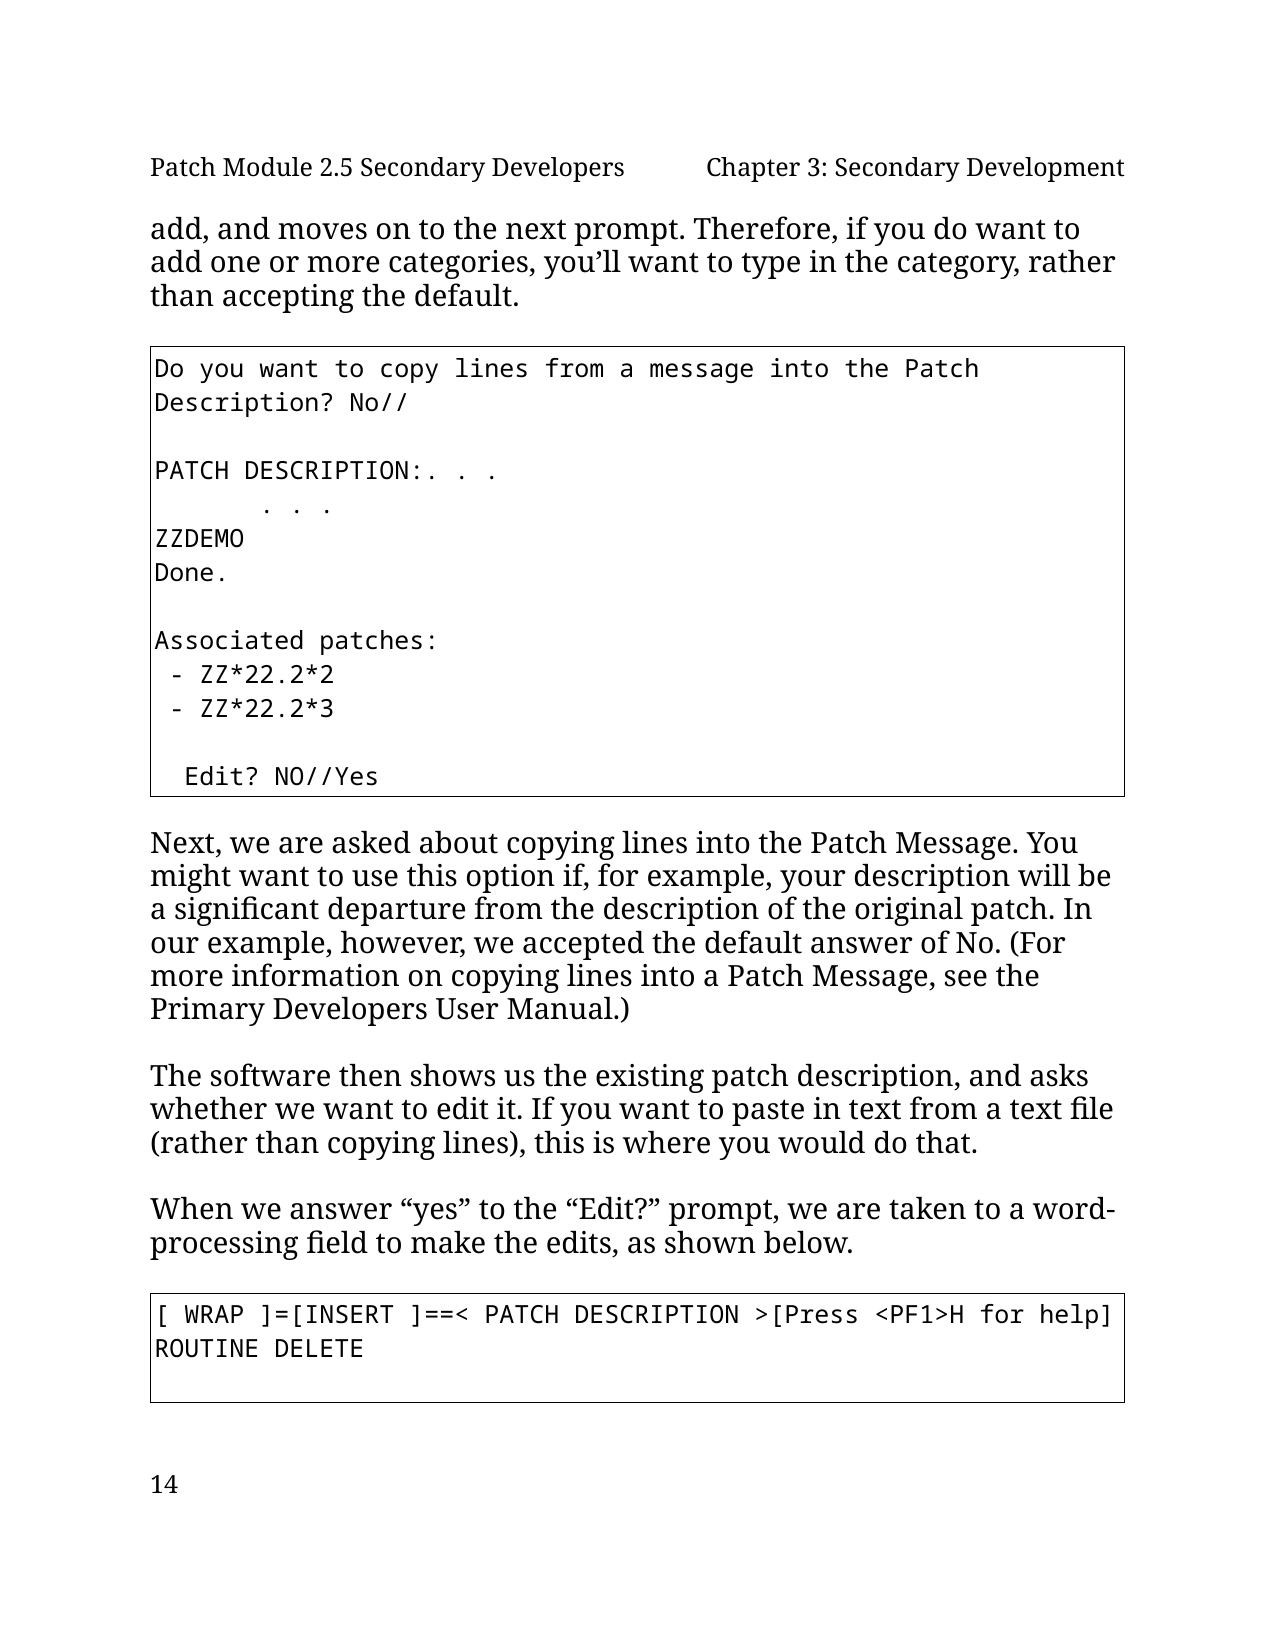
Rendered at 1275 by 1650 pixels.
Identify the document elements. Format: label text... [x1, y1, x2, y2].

text Do you want to copy lines from a message into the Patch Description? No// [151, 347, 1124, 418]
text - ZZ*22.2*3 [151, 687, 1124, 725]
text Done. [151, 551, 1124, 589]
text PATCH DESCRIPTION:. . . [151, 448, 1124, 482]
text [ WRAP ]=[INSERT ]==< PATCH DESCRIPTION >[Press <PF1>H for help] [151, 1294, 1124, 1327]
text add, and moves on to the next prompt. Therefore, if you do want to add one or more categories, you’ll want to type in the category, rather than accepting the default. [150, 213, 1125, 313]
text - ZZ*22.2*2 [151, 653, 1124, 687]
text Edit? NO//Yes [151, 755, 1124, 796]
text The software then shows us the existing patch description, and asks whether we want to edit it. If you want to paste in text from a text file (rather than copying lines), this is where you would do that. [150, 1060, 1125, 1160]
text Next, we are asked about copying lines into the Patch Message. You might want to use this option if, for example, your description will be a significant departure from the description of the original patch. In our example, however, we accepted the default answer of No. (For more information on copying lines into a Patch Message, see the Primary Developers User Manual.) [150, 826, 1125, 1026]
text When we answer “yes” to the “Edit?” prompt, we are taken to a word-processing field to make the edits, as shown below. [150, 1193, 1125, 1260]
text Associated patches: [151, 619, 1124, 653]
text . . . [151, 482, 1124, 517]
text ZZDEMO [151, 517, 1124, 551]
text ROUTINE DELETE [151, 1327, 1124, 1365]
